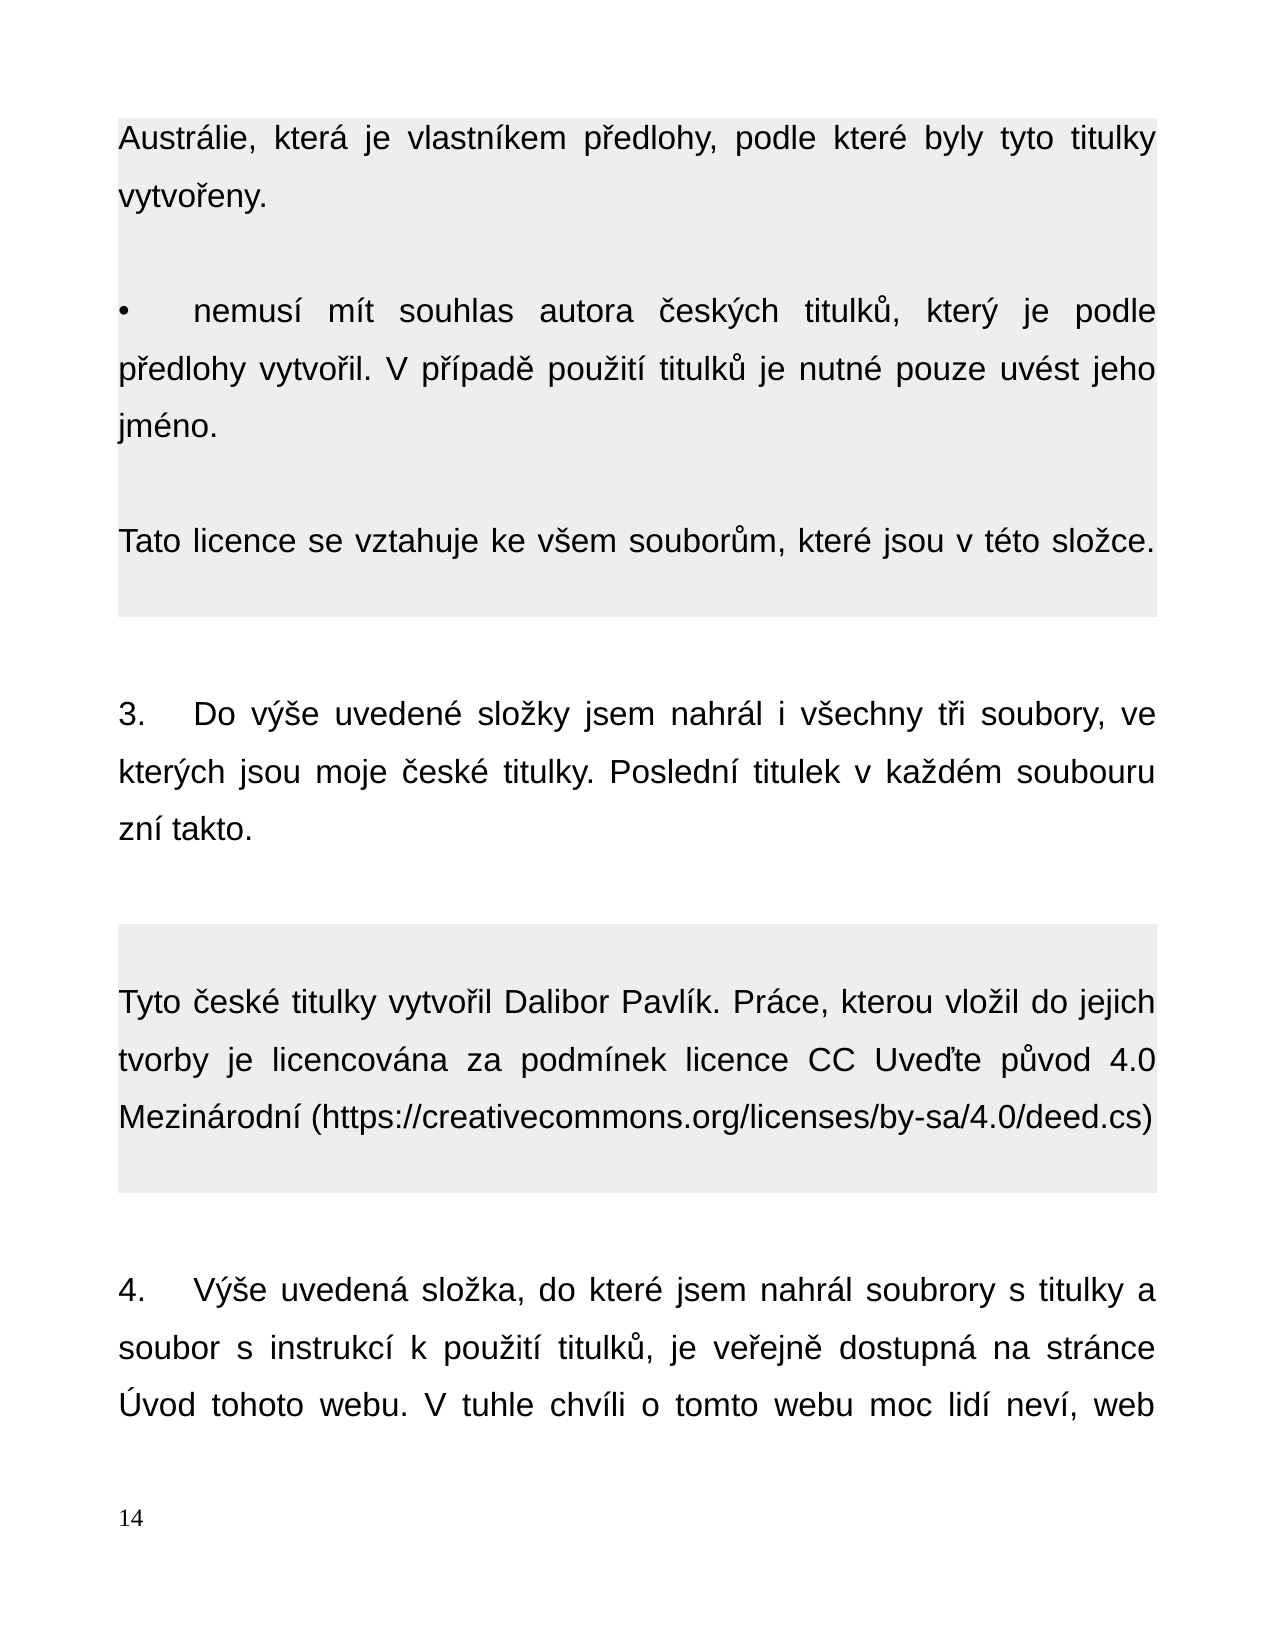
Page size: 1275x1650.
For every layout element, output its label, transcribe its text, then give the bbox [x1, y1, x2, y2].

list nemusí mít souhlas autora českých titulků, který je podle předlohy vytvořil. V případě použití titulků je nutné pouze uvést jeho jméno. [118, 291, 1157, 445]
list Austrálie, která je vlastníkem předlohy, podle které byly tyto titulky vytvořeny. [118, 118, 1157, 214]
text Tato licence se vztahuje ke všem souborům, které jsou v této složce. [118, 521, 1157, 617]
list Výše uvedená složka, do které jsem nahrál soubrory s titulky a soubor s instrukcí k použití titulků, je veřejně dostupná na stránce Úvod tohoto webu. V tuhle chvíli o tomto webu moc lidí neví, web [118, 1270, 1157, 1424]
text Tyto české titulky vytvořil Dalibor Pavlík. Práce, kterou vložil do jejich tvorby je licencována za podmínek licence CC Uveďte původ 4.0 Mezinárodní (https://creativecommons.org/licenses/by-sa/4.0/deed.cs) [118, 982, 1157, 1136]
list Do výše uvedené složky jsem nahrál i všechny tři soubory, ve kterých jsou moje české titulky. Poslední titulek v každém soubouru zní takto. [118, 694, 1157, 848]
